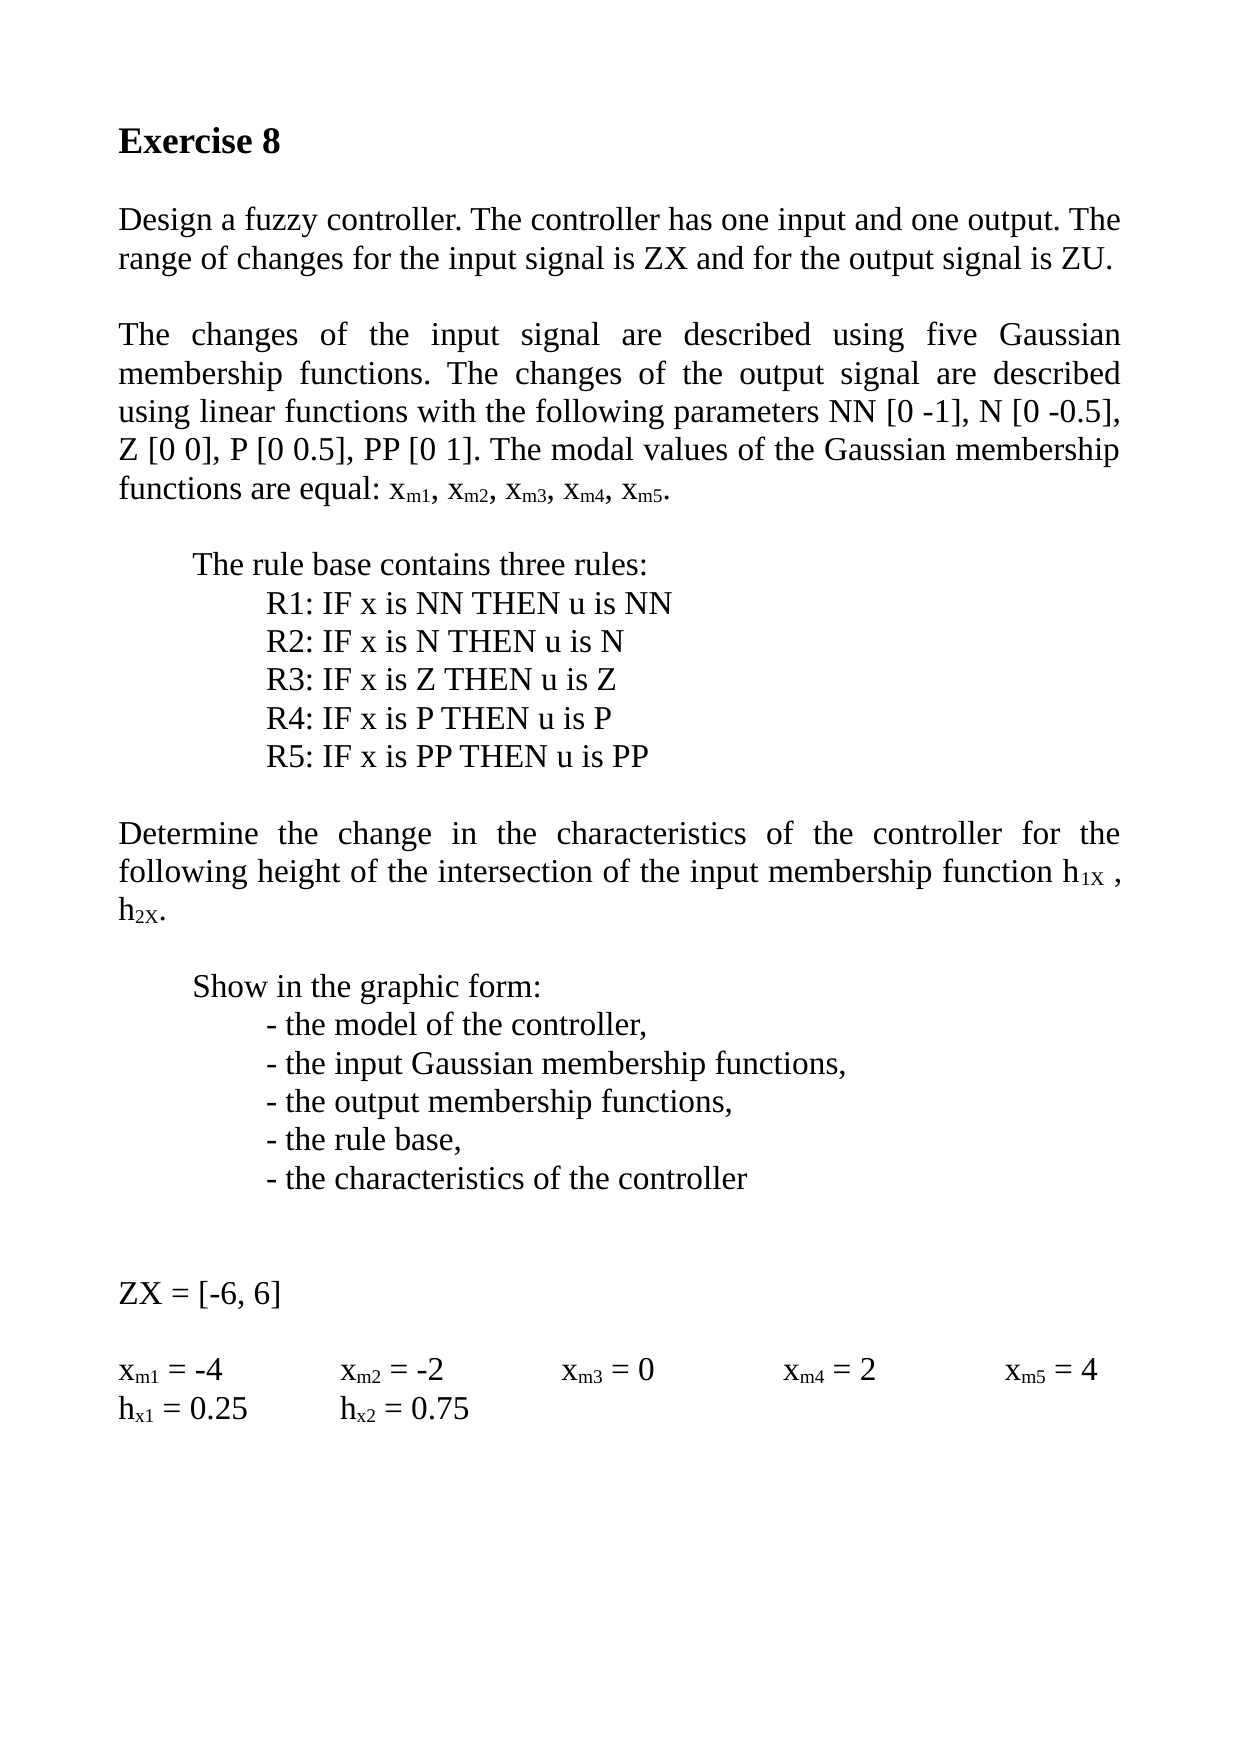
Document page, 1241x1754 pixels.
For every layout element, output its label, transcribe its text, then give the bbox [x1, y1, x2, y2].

text Show in the graphic form: [118, 966, 1122, 1004]
text - the input Gaussian membership functions, [118, 1043, 1122, 1081]
text - the rule base, [118, 1119, 1122, 1158]
text R3: IF x is Z THEN u is Z [118, 659, 1122, 698]
text R1: IF x is NN THEN u is NN [118, 583, 1122, 621]
text Design a fuzzy controller. The controller has one input and one output. The range of changes for the input signal is ZX and for the output signal is ZU. [118, 199, 1122, 276]
text ZX = [-6, 6] [118, 1273, 1122, 1311]
text The changes of the input signal are described using five Gaussian membership functions. The changes of the output signal are described using linear functions with the following parameters NN [0 -1], N [0 -0.5], Z [0 0], P [0 0.5], PP [0 1]. The modal values of the Gaussian membership functions are equal: xm1, xm2, xm3, xm4, xm5. [118, 314, 1122, 506]
text R2: IF x is N THEN u is N [118, 621, 1122, 659]
text - the output membership functions, [118, 1081, 1122, 1119]
text xm1 = -4 xm2 = -2 xm3 = 0 xm4 = 2 xm5 = 4 [118, 1349, 1122, 1388]
text Determine the change in the characteristics of the controller for the following height of the intersection of the input membership function h1X , h2X. [118, 813, 1122, 928]
text R4: IF x is P THEN u is P [118, 698, 1122, 736]
text R5: IF x is PP THEN u is PP [118, 736, 1122, 774]
text Exercise 8 [118, 118, 1122, 161]
text - the model of the controller, [118, 1004, 1122, 1043]
text The rule base contains three rules: [118, 544, 1122, 583]
text hx1 = 0.25 hx2 = 0.75 [118, 1388, 1122, 1426]
text - the characteristics of the controller [118, 1158, 1122, 1196]
